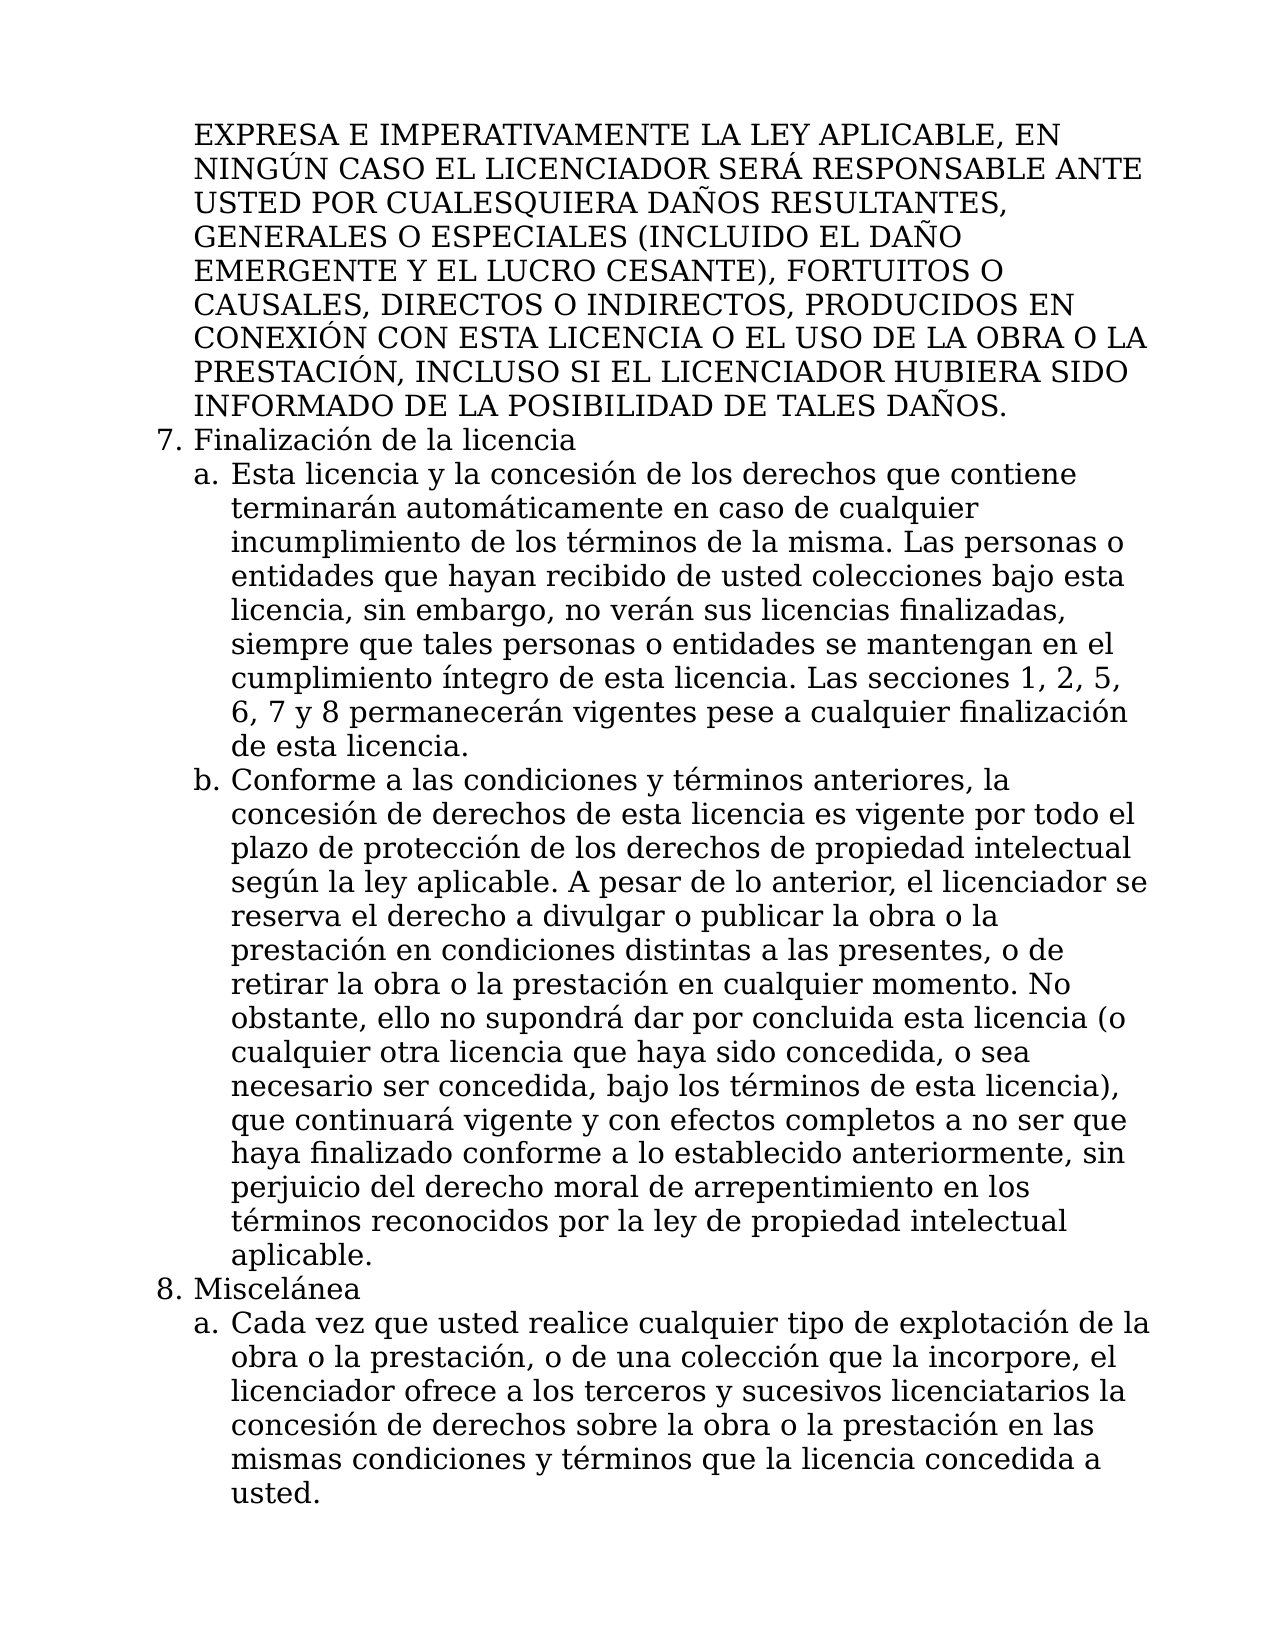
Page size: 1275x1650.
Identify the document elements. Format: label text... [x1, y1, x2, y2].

list Esta licencia y la concesión de los derechos que contiene terminarán automáticamente en caso de cualquier incumplimiento de los términos de la misma. Las personas o entidades que hayan recibido de usted colecciones bajo esta licencia, sin embargo, no verán sus licencias finalizadas, siempre que tales personas o entidades se mantengan en el cumplimiento íntegro de esta licencia. Las secciones 1, 2, 5, 6, 7 y 8 permanecerán vigentes pese a cualquier finalización de esta licencia. [193, 458, 1157, 763]
list EXPRESA E IMPERATIVAMENTE LA LEY APLICABLE, EN NINGÚN CASO EL LICENCIADOR SERÁ RESPONSABLE ANTE USTED POR CUALESQUIERA DAÑOS RESULTANTES, GENERALES O ESPECIALES (INCLUIDO EL DAÑO EMERGENTE Y EL LUCRO CESANTE), FORTUITOS O CAUSALES, DIRECTOS O INDIRECTOS, PRODUCIDOS EN CONEXIÓN CON ESTA LICENCIA O EL USO DE LA OBRA O LA PRESTACIÓN, INCLUSO SI EL LICENCIADOR HUBIERA SIDO INFORMADO DE LA POSIBILIDAD DE TALES DAÑOS. [156, 118, 1157, 424]
list Conforme a las condiciones y términos anteriores, la concesión de derechos de esta licencia es vigente por todo el plazo de protección de los derechos de propiedad intelectual según la ley aplicable. A pesar de lo anterior, el licenciador se reserva el derecho a divulgar o publicar la obra o la prestación en condiciones distintas a las presentes, o de retirar la obra o la prestación en cualquier momento. No obstante, ello no supondrá dar por concluida esta licencia (o cualquier otra licencia que haya sido concedida, o sea necesario ser concedida, bajo los términos de esta licencia), que continuará vigente y con efectos completos a no ser que haya finalizado conforme a lo establecido anteriormente, sin perjuicio del derecho moral de arrepentimiento en los términos reconocidos por la ley de propiedad intelectual aplicable. [193, 763, 1157, 1273]
list Miscelánea [156, 1273, 1157, 1307]
list Finalización de la licencia [156, 424, 1157, 458]
list Cada vez que usted realice cualquier tipo de explotación de la obra o la prestación, o de una colección que la incorpore, el licenciador ofrece a los terceros y sucesivos licenciatarios la concesión de derechos sobre la obra o la prestación en las mismas condiciones y términos que la licencia concedida a usted. [193, 1307, 1157, 1510]
